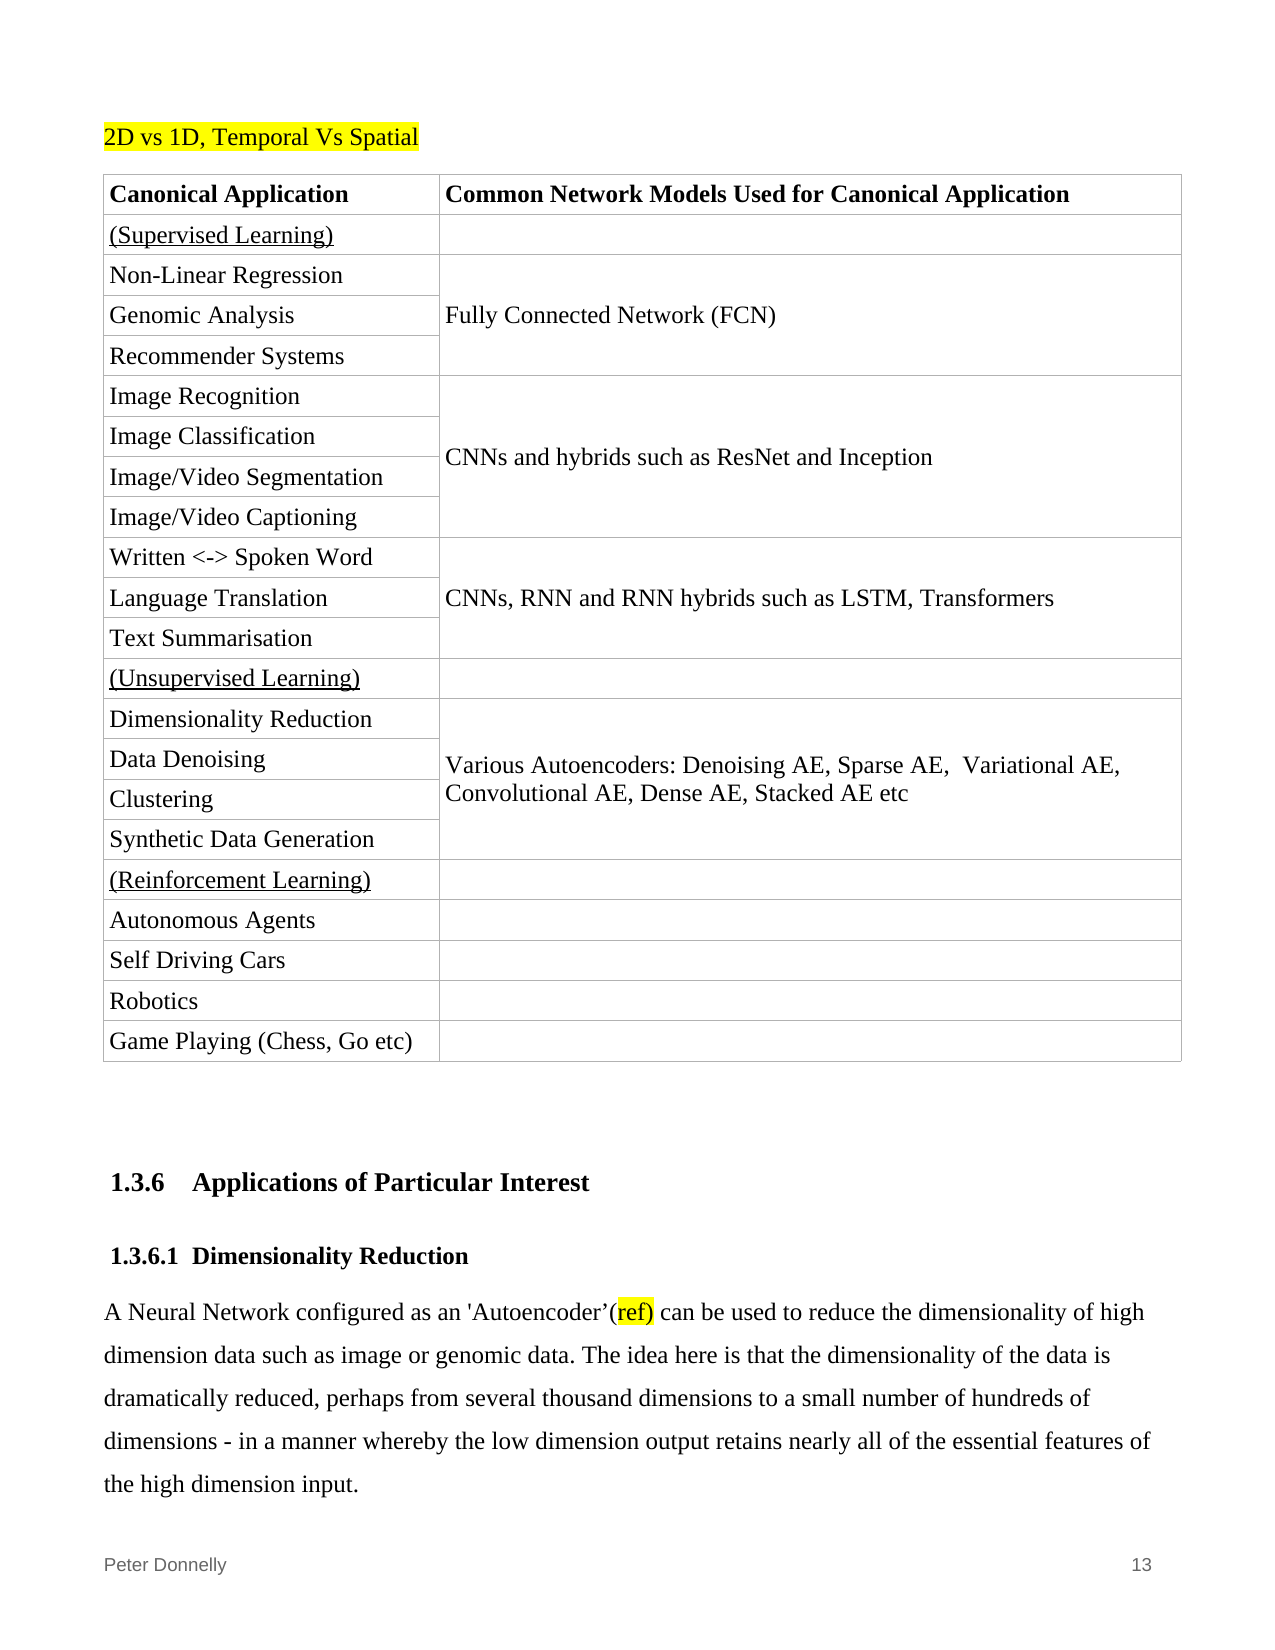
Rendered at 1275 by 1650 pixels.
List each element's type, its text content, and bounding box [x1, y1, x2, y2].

table_cell Genomic Analysis [104, 296, 439, 335]
table_cell (Supervised Learning) [104, 215, 439, 254]
table_cell CNNs, RNN and RNN hybrids such as LSTM, Transformers [440, 538, 1181, 657]
text 2D vs 1D, Temporal Vs Spatial [103, 122, 1181, 151]
table_cell Image/Video Segmentation [104, 457, 439, 496]
table_cell [440, 860, 1181, 899]
table_cell (Unsupervised Learning) [104, 659, 439, 698]
table_cell [440, 215, 1181, 254]
table_cell Non-Linear Regression [104, 255, 439, 295]
table_cell Written <-> Spoken Word [104, 538, 439, 577]
table_cell Language Translation [104, 578, 439, 617]
table_cell Text Summarisation [104, 618, 439, 657]
table_cell Autonomous Agents [104, 900, 439, 940]
table_cell Robotics [104, 981, 439, 1020]
table_cell [440, 900, 1181, 940]
table_cell [440, 981, 1181, 1020]
subtitle Dimensionality Reduction [103, 1241, 1181, 1270]
table_cell Dimensionality Reduction [104, 699, 439, 738]
table_cell CNNs and hybrids such as ResNet and Inception [440, 376, 1181, 537]
table_cell Game Playing (Chess, Go etc) [104, 1021, 439, 1061]
table_header Canonical Application [104, 175, 439, 214]
table_cell Clustering [104, 780, 439, 819]
table_cell Various Autoencoders: Denoising AE, Sparse AE, Variational AE, Convolutional AE, Dense AE, Stacked AE etc [440, 699, 1181, 859]
table_cell Image/Video Captioning [104, 497, 439, 537]
table_cell Synthetic Data Generation [104, 820, 439, 859]
table_cell [440, 941, 1181, 980]
text A Neural Network configured as an 'Autoencoder’(ref) can be used to reduce the dimensionality of high dimension data such as image or genomic data. The idea here is that the dimensionality of the data is dramatically reduced, perhaps from several thousand dimensions to a small number of hundreds of dimensions - in a manner whereby the low dimension output retains nearly all of the essential features of the high dimension input. [103, 1297, 1181, 1498]
table_cell Fully Connected Network (FCN) [440, 255, 1181, 375]
subtitle Applications of Particular Interest [103, 1166, 1181, 1197]
table_cell Image Classification [104, 417, 439, 456]
table_cell [440, 1021, 1181, 1061]
table_cell Data Denoising [104, 739, 439, 778]
table_cell Image Recognition [104, 376, 439, 416]
table_header Common Network Models Used for Canonical Application [440, 175, 1181, 214]
table_cell Self Driving Cars [104, 941, 439, 980]
table_cell [440, 659, 1181, 698]
table_cell (Reinforcement Learning) [104, 860, 439, 899]
table_cell Recommender Systems [104, 336, 439, 375]
